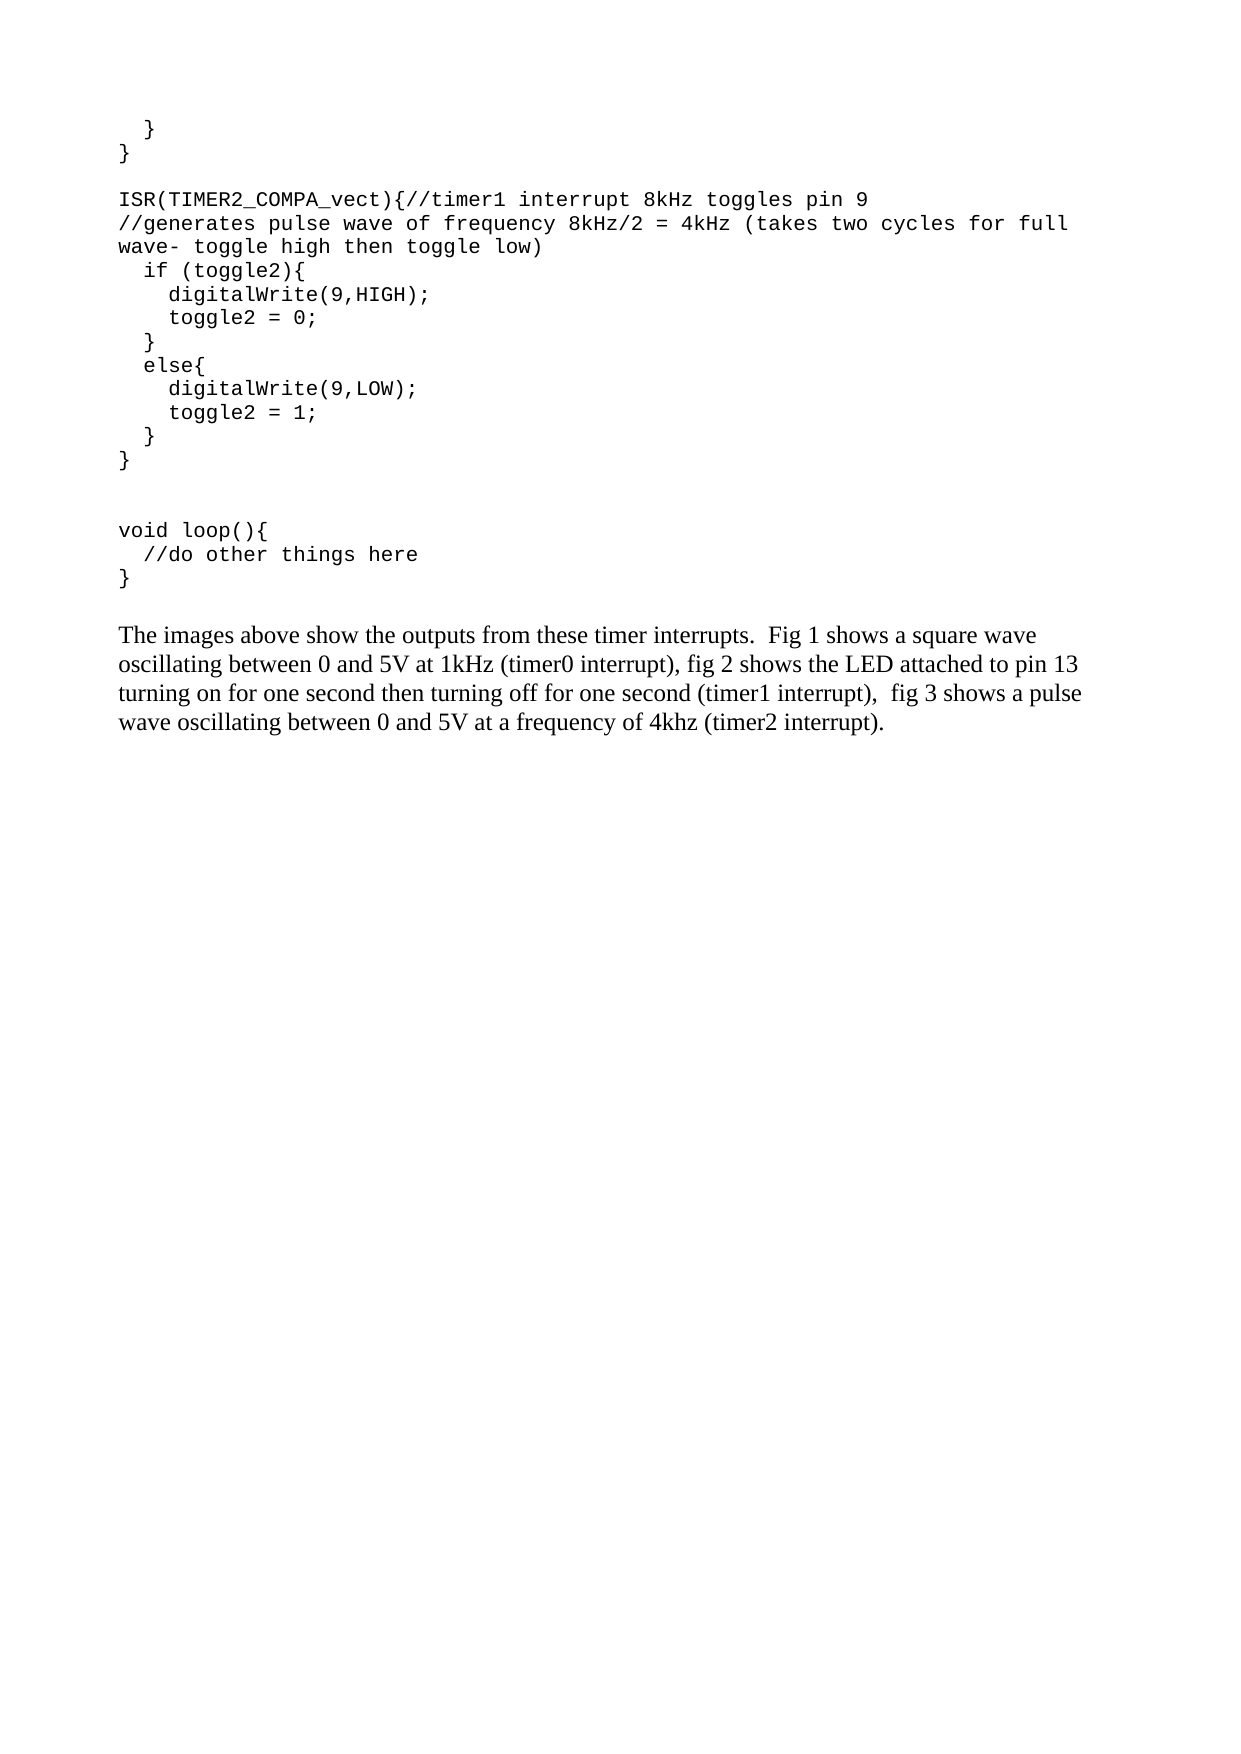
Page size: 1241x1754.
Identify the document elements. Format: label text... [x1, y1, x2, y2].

text void loop(){ [118, 520, 1122, 544]
text toggle2 = 0; [118, 307, 1122, 331]
text digitalWrite(9,HIGH); [118, 284, 1122, 307]
text digitalWrite(9,LOW); [118, 378, 1122, 402]
text } [118, 331, 1122, 354]
text //do other things here [118, 544, 1122, 567]
text if (toggle2){ [118, 260, 1122, 284]
text The images above show the outputs from these timer interrupts. Fig 1 shows a square wave oscillating between 0 and 5V at 1kHz (timer0 interrupt), fig 2 shows the LED attached to pin 13 turning on for one second then turning off for one second (timer1 interrupt), fig 3 shows a pulse wave oscillating between 0 and 5V at a frequency of 4khz (timer2 interrupt). [118, 621, 1122, 736]
text //generates pulse wave of frequency 8kHz/2 = 4kHz (takes two cycles for full wave- toggle high then toggle low) [118, 213, 1122, 260]
text } [118, 142, 1122, 165]
text } [118, 426, 1122, 449]
text toggle2 = 1; [118, 402, 1122, 426]
text else{ [118, 354, 1122, 378]
text } [118, 118, 1122, 142]
text ISR(TIMER2_COMPA_vect){//timer1 interrupt 8kHz toggles pin 9 [118, 189, 1122, 213]
text } [118, 449, 1122, 473]
text } [118, 567, 1122, 591]
